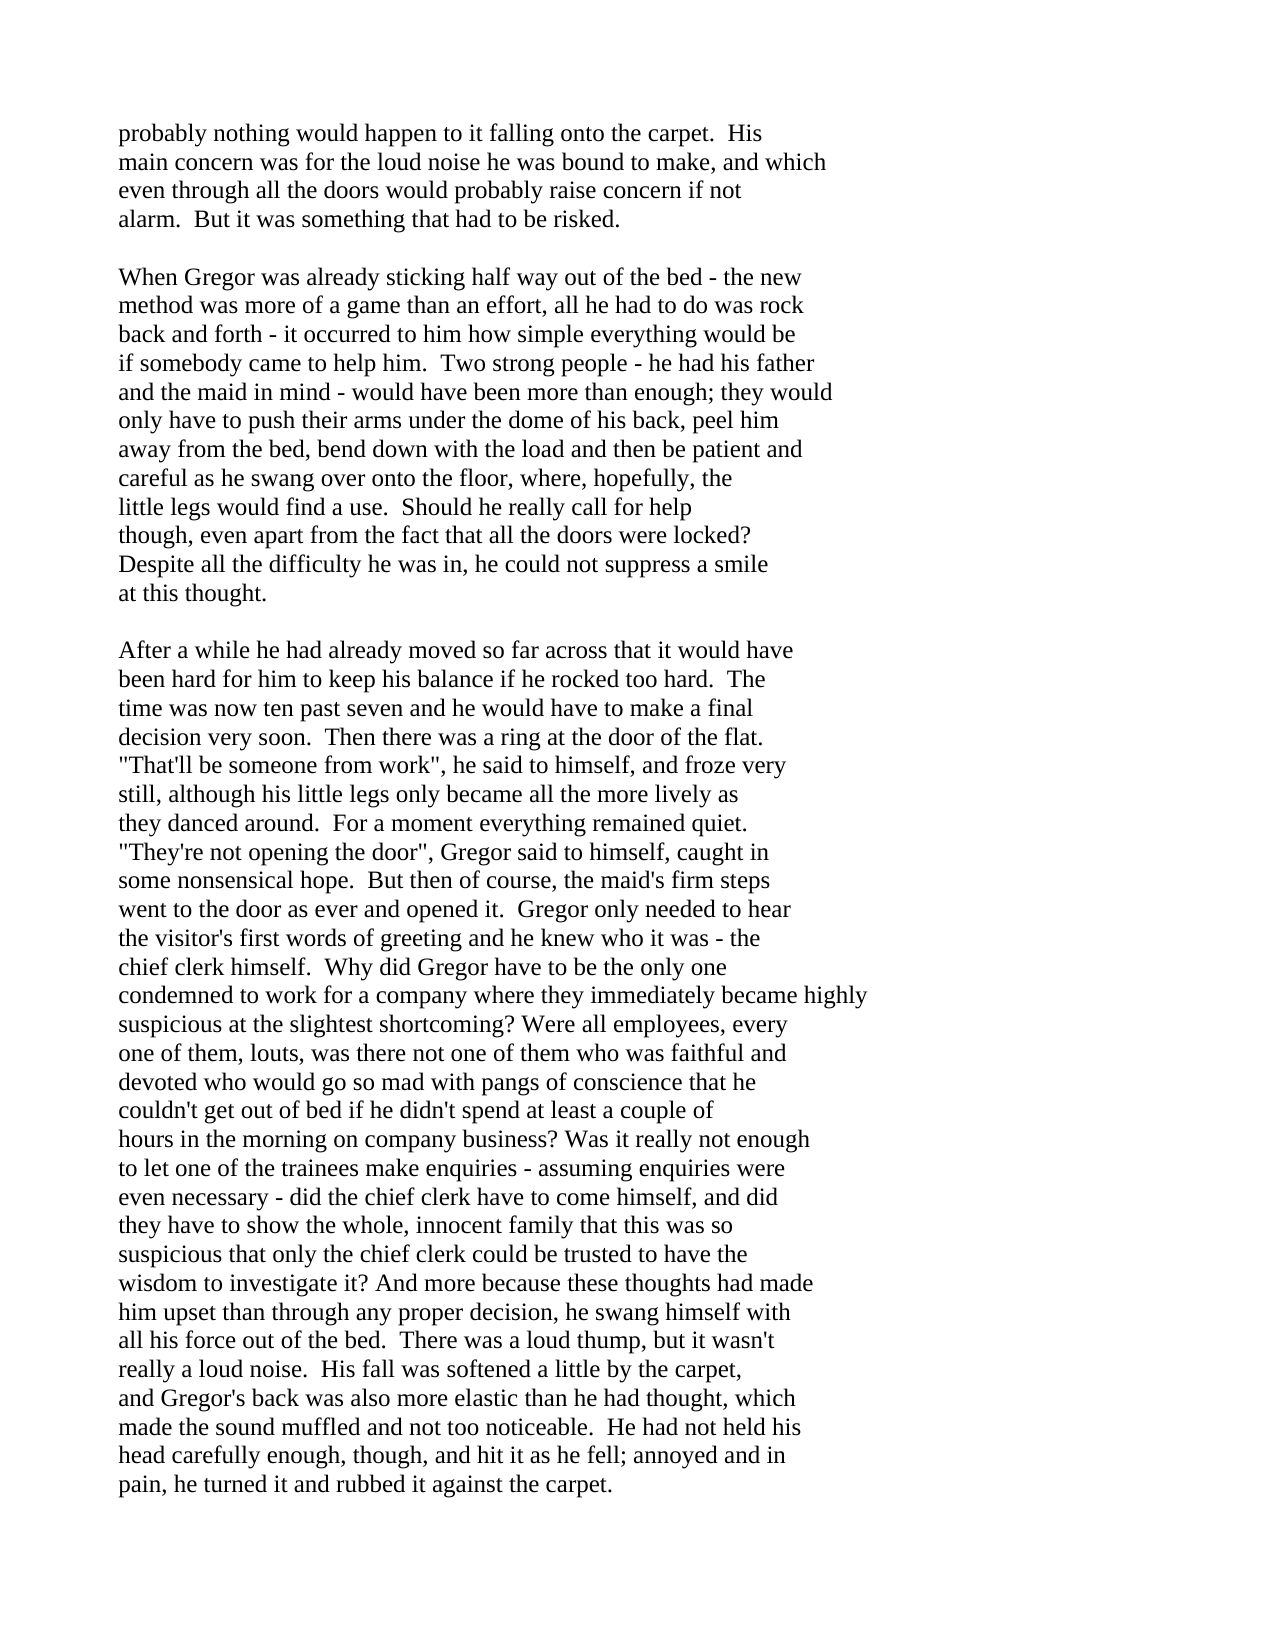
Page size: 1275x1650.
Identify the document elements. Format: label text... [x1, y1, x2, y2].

text some nonsensical hope. But then of course, the maid's firm steps [118, 866, 1157, 894]
text even necessary - did the chief clerk have to come himself, and did [118, 1182, 1157, 1211]
text head carefully enough, though, and hit it as he fell; annoyed and in [118, 1441, 1157, 1469]
text they danced around. For a moment everything remained quiet. [118, 808, 1157, 837]
text alarm. But it was something that had to be risked. [118, 204, 1157, 233]
text Despite all the difficulty he was in, he could not suppress a smile [118, 549, 1157, 578]
text suspicious at the slightest shortcoming? Were all employees, every [118, 1009, 1157, 1038]
text couldn't get out of bed if he didn't spend at least a couple of [118, 1096, 1157, 1124]
text hours in the morning on company business? Was it really not enough [118, 1124, 1157, 1153]
text though, even apart from the fact that all the doors were locked? [118, 521, 1157, 549]
text "They're not opening the door", Gregor said to himself, caught in [118, 837, 1157, 866]
text devoted who would go so mad with pangs of conscience that he [118, 1067, 1157, 1096]
text really a loud noise. His fall was softened a little by the carpet, [118, 1354, 1157, 1383]
text After a while he had already moved so far across that it would have [118, 636, 1157, 664]
text careful as he swang over onto the floor, where, hopefully, the [118, 463, 1157, 492]
text chief clerk himself. Why did Gregor have to be the only one [118, 952, 1157, 981]
text When Gregor was already sticking half way out of the bed - the new [118, 262, 1157, 291]
text at this thought. [118, 578, 1157, 607]
text condemned to work for a company where they immediately became highly [118, 981, 1157, 1009]
text made the sound muffled and not too noticeable. He had not held his [118, 1412, 1157, 1441]
text if somebody came to help him. Two strong people - he had his father [118, 348, 1157, 377]
text main concern was for the loud noise he was bound to make, and which [118, 147, 1157, 176]
text decision very soon. Then there was a ring at the door of the flat. [118, 722, 1157, 751]
text "That'll be someone from work", he said to himself, and froze very [118, 751, 1157, 779]
text still, although his little legs only became all the more lively as [118, 779, 1157, 808]
text him upset than through any proper decision, he swang himself with [118, 1297, 1157, 1326]
text only have to push their arms under the dome of his back, peel him [118, 406, 1157, 434]
text wisdom to investigate it? And more because these thoughts had made [118, 1268, 1157, 1297]
text and the maid in mind - would have been more than enough; they would [118, 377, 1157, 406]
text pain, he turned it and rubbed it against the carpet. [118, 1469, 1157, 1498]
text to let one of the trainees make enquiries - assuming enquiries were [118, 1153, 1157, 1182]
text they have to show the whole, innocent family that this was so [118, 1211, 1157, 1239]
text went to the door as ever and opened it. Gregor only needed to hear [118, 894, 1157, 923]
text been hard for him to keep his balance if he rocked too hard. The [118, 664, 1157, 693]
text the visitor's first words of greeting and he knew who it was - the [118, 923, 1157, 952]
text and Gregor's back was also more elastic than he had thought, which [118, 1383, 1157, 1412]
text away from the bed, bend down with the load and then be patient and [118, 434, 1157, 463]
text time was now ten past seven and he would have to make a final [118, 693, 1157, 722]
text one of them, louts, was there not one of them who was faithful and [118, 1038, 1157, 1067]
text back and forth - it occurred to him how simple everything would be [118, 319, 1157, 348]
text suspicious that only the chief clerk could be trusted to have the [118, 1239, 1157, 1268]
text method was more of a game than an effort, all he had to do was rock [118, 291, 1157, 319]
text all his force out of the bed. There was a loud thump, but it wasn't [118, 1326, 1157, 1354]
text little legs would find a use. Should he really call for help [118, 492, 1157, 521]
text probably nothing would happen to it falling onto the carpet. His [118, 118, 1157, 147]
text even through all the doors would probably raise concern if not [118, 176, 1157, 204]
